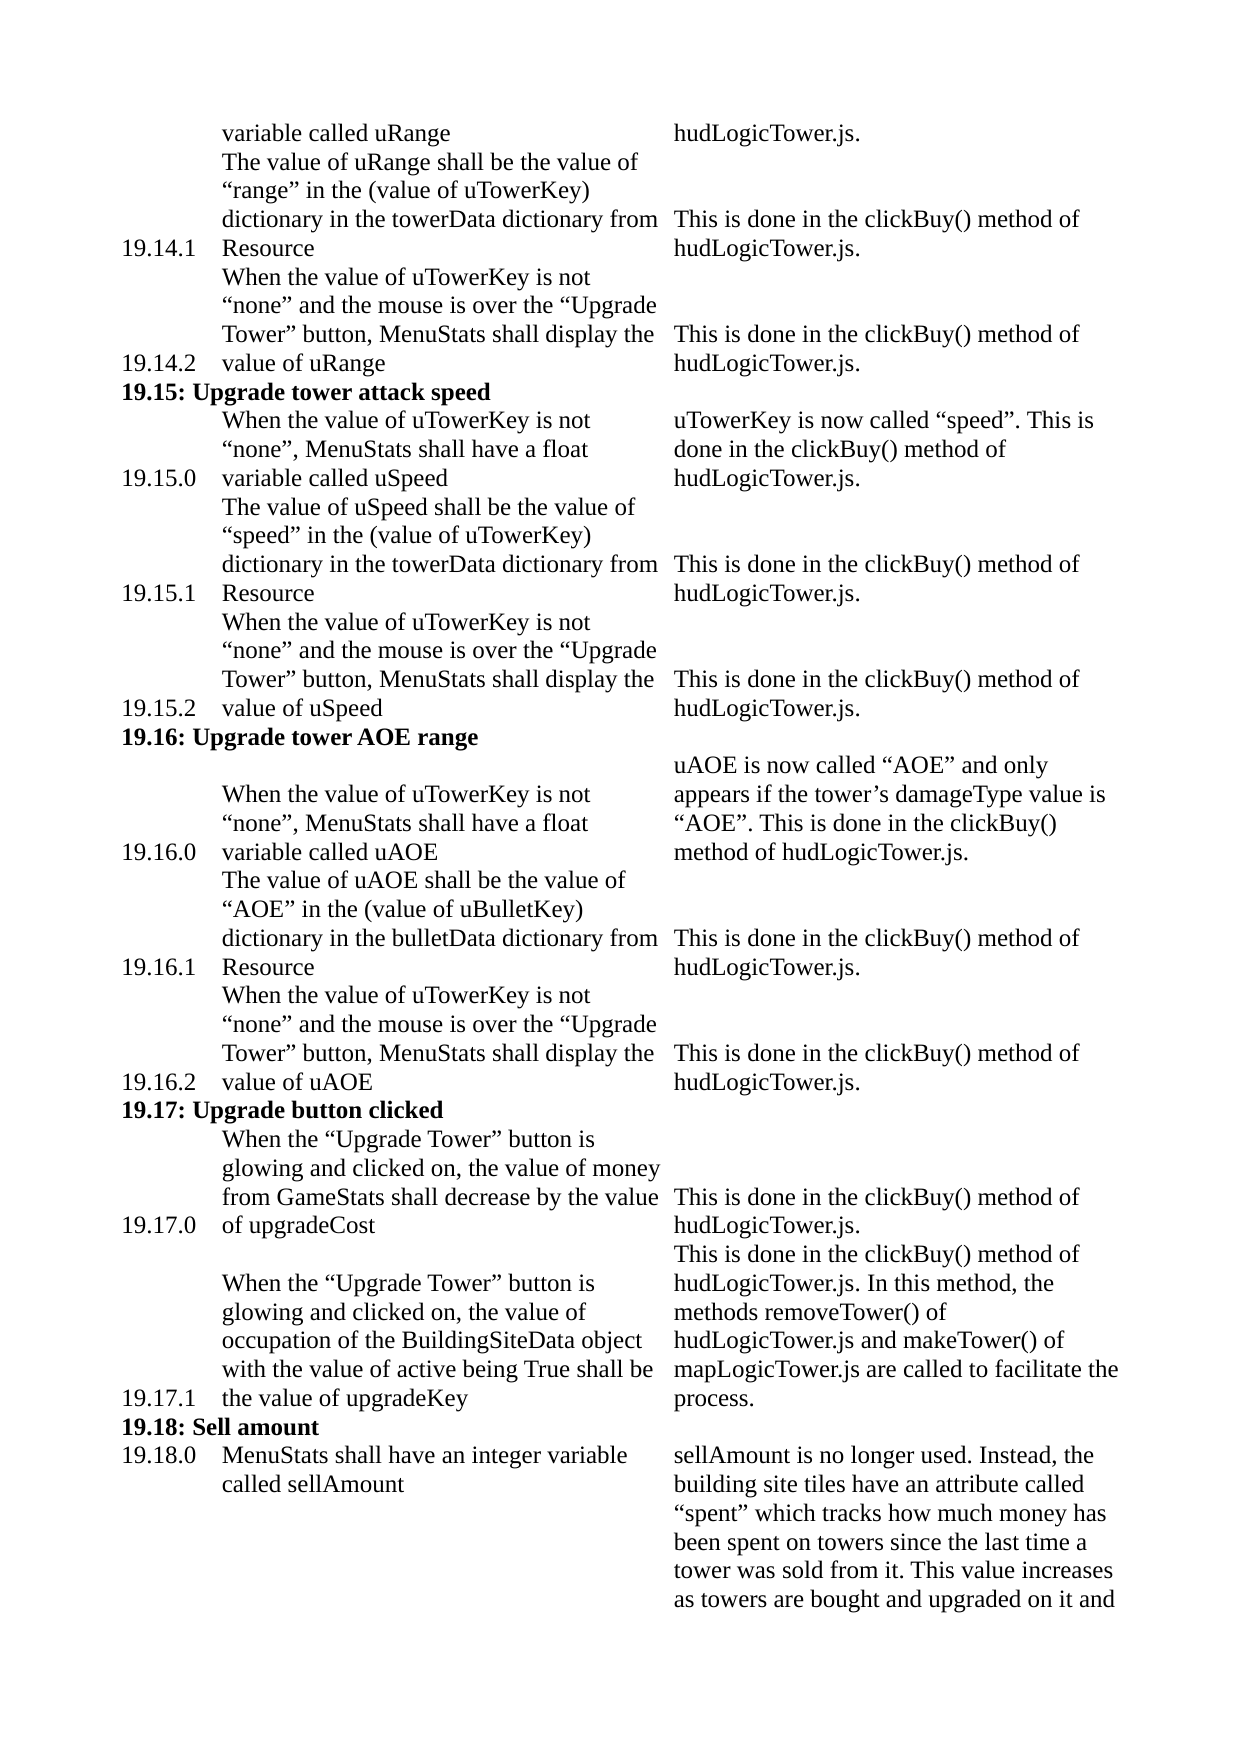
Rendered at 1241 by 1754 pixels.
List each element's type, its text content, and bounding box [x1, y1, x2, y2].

table_cell This is done in the clickBuy() method of hudLogicTower.js. [670, 607, 1122, 722]
table_cell 19.18: Sell amount [118, 1412, 1122, 1441]
table_cell This is done in the clickBuy() method of hudLogicTower.js. [670, 492, 1122, 607]
table_cell 19.14.1 [118, 147, 218, 262]
table_cell 19.15.2 [118, 607, 218, 722]
table_cell This is done in the clickBuy() method of hudLogicTower.js. [670, 147, 1122, 262]
table_cell 19.17.0 [118, 1124, 218, 1239]
table_cell When the value of uTowerKey is not “none”, MenuStats shall have a float variable called uAOE [219, 751, 670, 866]
table_cell When the value of uTowerKey is not “none” and the mouse is over the “Upgrade Tower” button, MenuStats shall display the value of uSpeed [219, 607, 670, 722]
table_cell This is done in the clickBuy() method of hudLogicTower.js. [670, 1124, 1122, 1239]
table_cell uAOE is now called “AOE” and only appears if the tower’s damageType value is “AOE”. This is done in the clickBuy() method of hudLogicTower.js. [670, 751, 1122, 866]
table_cell This is done in the clickBuy() method of hudLogicTower.js. [670, 262, 1122, 377]
table_cell When the value of uTowerKey is not “none” and the mouse is over the “Upgrade Tower” button, MenuStats shall display the value of uRange [219, 262, 670, 377]
table_cell 19.15.1 [118, 492, 218, 607]
table_cell MenuStats shall have an integer variable called sellAmount [219, 1441, 670, 1613]
table_cell When the value of uTowerKey is not “none” and the mouse is over the “Upgrade Tower” button, MenuStats shall display the value of uAOE [219, 981, 670, 1096]
table_cell hudLogicTower.js. [670, 118, 1122, 147]
table_cell 19.14.2 [118, 262, 218, 377]
table_cell 19.16.1 [118, 866, 218, 981]
table_cell The value of uRange shall be the value of “range” in the (value of uTowerKey) dictionary in the towerData dictionary from Resource [219, 147, 670, 262]
table_cell When the “Upgrade Tower” button is glowing and clicked on, the value of occupation of the BuildingSiteData object with the value of active being True shall be the value of upgradeKey [219, 1239, 670, 1412]
table_cell 19.16.0 [118, 751, 218, 866]
table_cell When the “Upgrade Tower” button is glowing and clicked on, the value of money from GameStats shall decrease by the value of upgradeCost [219, 1124, 670, 1239]
table_cell The value of uSpeed shall be the value of “speed” in the (value of uTowerKey) dictionary in the towerData dictionary from Resource [219, 492, 670, 607]
table_cell sellAmount is no longer used. Instead, the building site tiles have an attribute called “spent” which tracks how much money has been spent on towers since the last time a tower was sold from it. This value increases as towers are bought and upgraded on it and [670, 1441, 1122, 1613]
table_cell 19.15: Upgrade tower attack speed [118, 377, 1122, 406]
table_cell This is done in the clickBuy() method of hudLogicTower.js. [670, 981, 1122, 1096]
table_cell [118, 118, 218, 147]
table_cell This is done in the clickBuy() method of hudLogicTower.js. In this method, the methods removeTower() of hudLogicTower.js and makeTower() of mapLogicTower.js are called to facilitate the process. [670, 1239, 1122, 1412]
table_cell The value of uAOE shall be the value of “AOE” in the (value of uBulletKey) dictionary in the bulletData dictionary from Resource [219, 866, 670, 981]
table_cell 19.17: Upgrade button clicked [118, 1096, 1122, 1124]
table_cell When the value of uTowerKey is not “none”, MenuStats shall have a float variable called uSpeed [219, 406, 670, 492]
table_cell 19.18.0 [118, 1441, 218, 1613]
table_cell 19.16.2 [118, 981, 218, 1096]
table_cell This is done in the clickBuy() method of hudLogicTower.js. [670, 866, 1122, 981]
table_cell 19.15.0 [118, 406, 218, 492]
table_cell 19.17.1 [118, 1239, 218, 1412]
table_cell 19.16: Upgrade tower AOE range [118, 722, 1122, 751]
table_cell variable called uRange [219, 118, 670, 147]
table_cell uTowerKey is now called “speed”. This is done in the clickBuy() method of hudLogicTower.js. [670, 406, 1122, 492]
